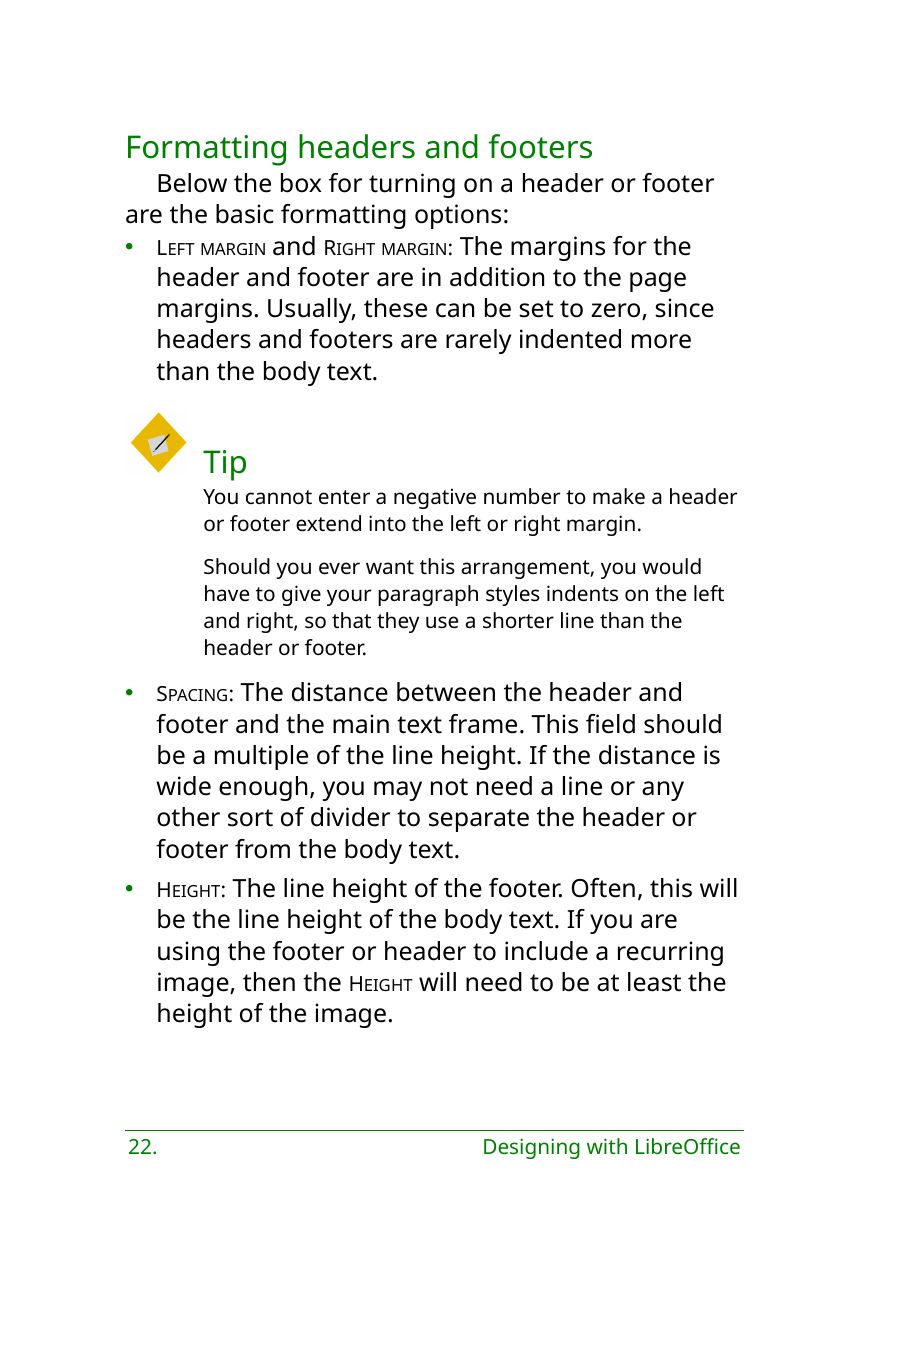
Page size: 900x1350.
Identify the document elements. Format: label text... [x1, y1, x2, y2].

subtitle Formatting headers and footers [125, 125, 744, 168]
list Tip [125, 410, 744, 483]
list Left margin and Right margin: The margins for the header and footer are in addition to the page margins. Usually, these can be set to zero, since headers and footers are rarely indented more than the body text. [125, 230, 744, 386]
list Height: The line height of the footer. Often, this will be the line height of the body text. If you are using the footer or header to include a recurring image, then the Height will need to be at least the height of the image. [125, 873, 744, 1029]
picture [126, 411, 189, 474]
text Below the box for turning on a header or footer are the basic formatting options: [125, 168, 744, 230]
list Spacing: The distance between the header and footer and the main text frame. This field should be a multiple of the line height. If the distance is wide enough, you may not need a line or any other sort of divider to separate the header or footer from the body text. [125, 677, 744, 864]
text You cannot enter a negative number to make a header or footer extend into the left or right margin. [203, 483, 744, 537]
text Should you ever want this arrangement, you would have to give your paragraph styles indents on the left and right, so that they use a shorter line than the header or footer. [203, 553, 744, 661]
